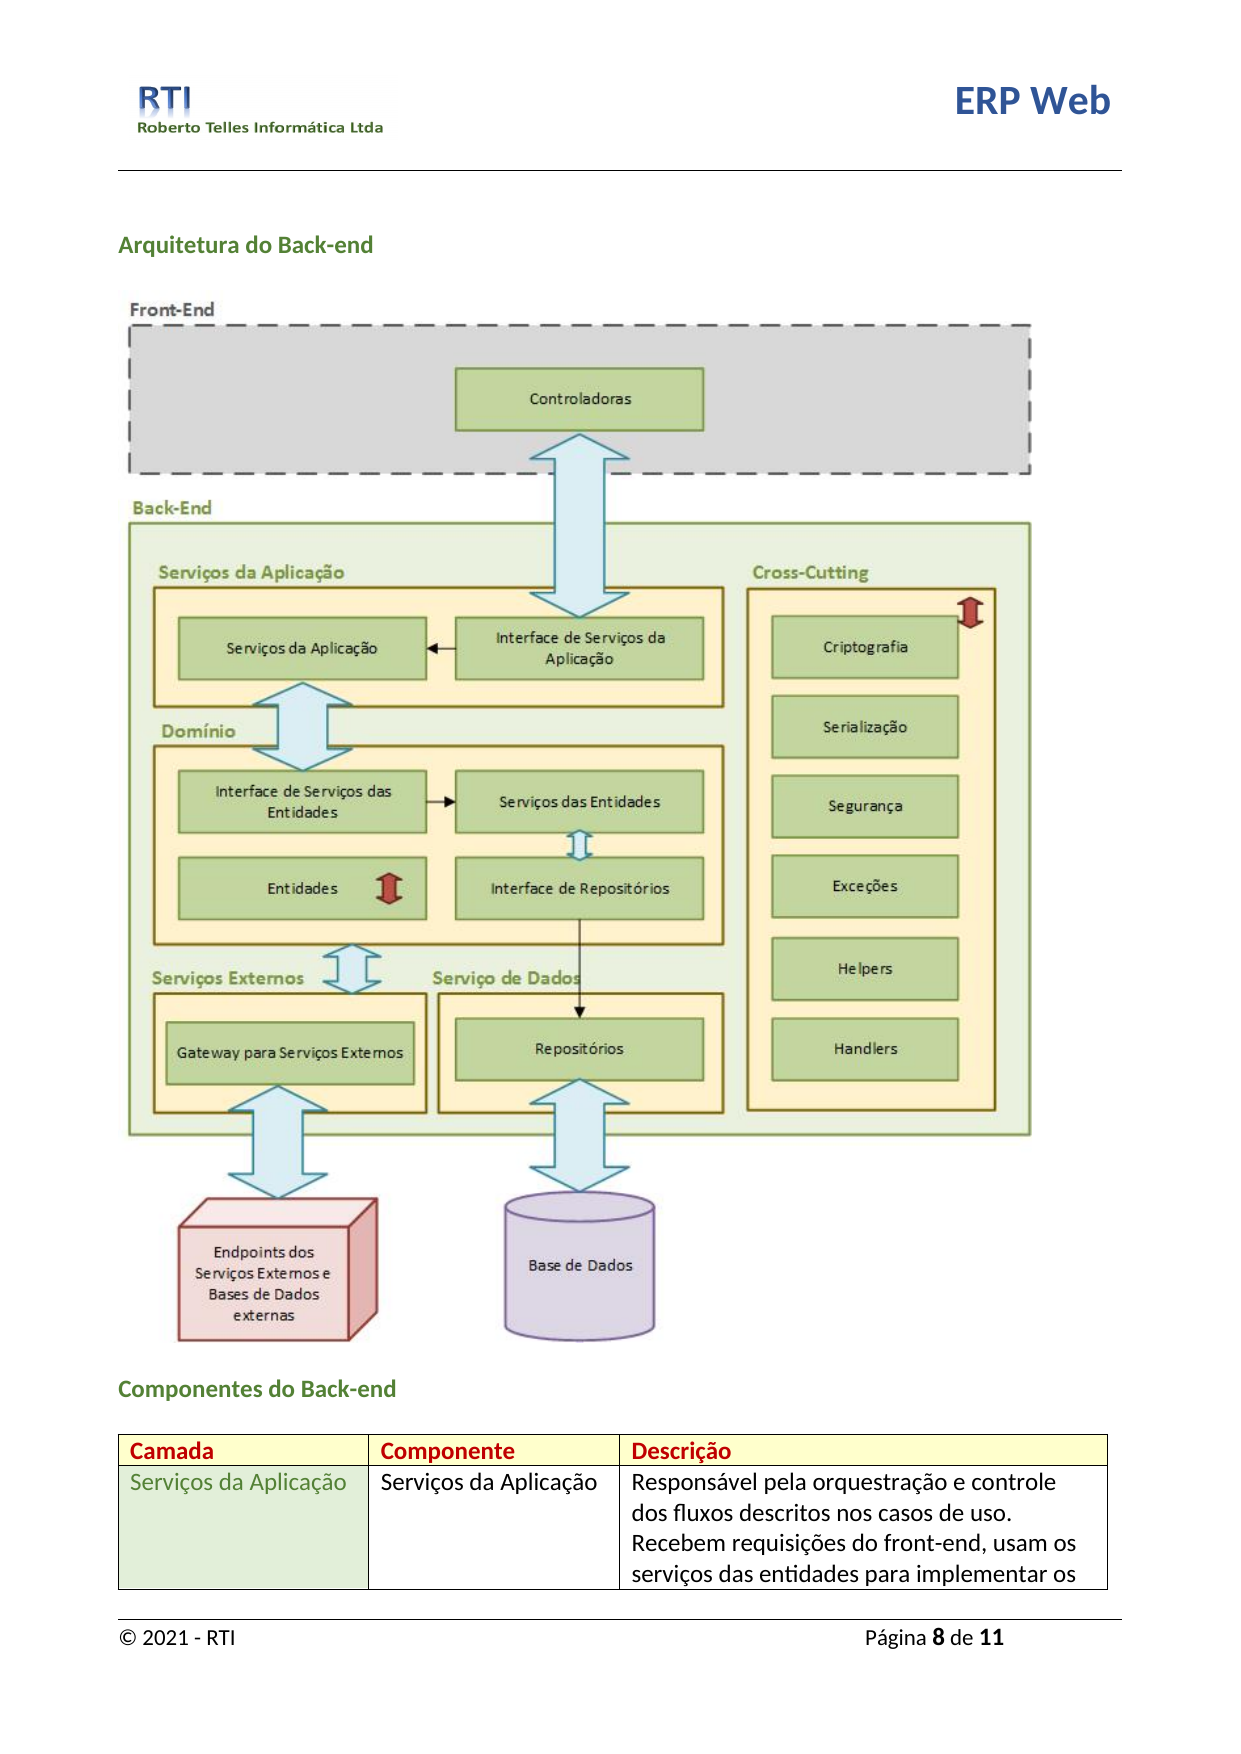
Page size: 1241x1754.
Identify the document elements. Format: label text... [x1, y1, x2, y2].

table_header Componente [369, 1435, 619, 1465]
table_header Camada [119, 1435, 368, 1465]
table_cell Serviços da Aplicação [119, 1466, 368, 1588]
table_cell Serviços da Aplicação [369, 1466, 619, 1588]
text Componentes do Back-end [118, 1373, 1122, 1403]
picture [129, 73, 399, 140]
picture [118, 290, 1032, 1343]
table_cell Responsável pela orquestração e controle dos fluxos descritos nos casos de uso. Recebem requisições do front-end, usam os serviços das entidades para implementar os [620, 1466, 1107, 1588]
table_header Descrição [620, 1435, 1107, 1465]
text Arquitetura do Back-end [118, 229, 1122, 260]
